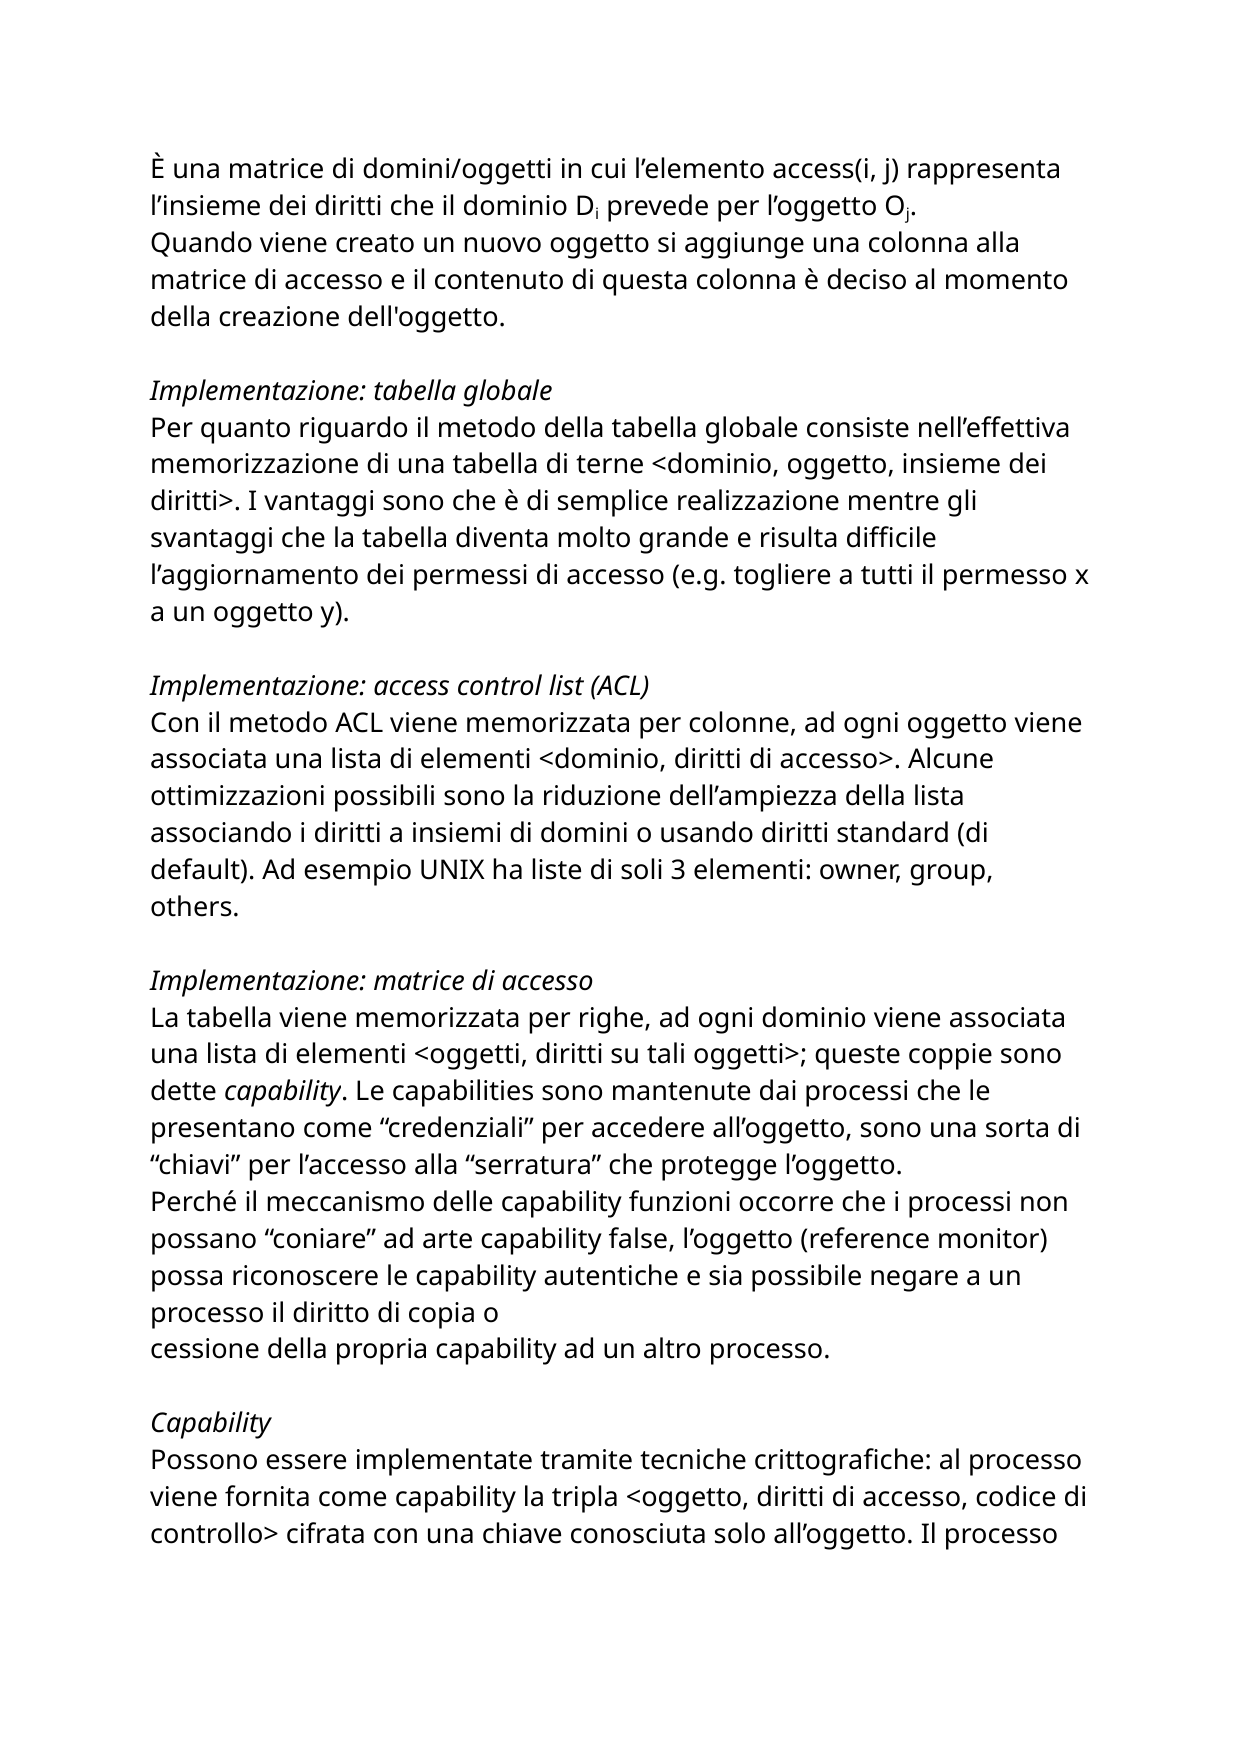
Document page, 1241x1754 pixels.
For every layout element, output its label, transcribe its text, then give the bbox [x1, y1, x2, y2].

text È una matrice di domini/oggetti in cui l’elemento access(i, j) rappresenta l’insieme dei diritti che il dominio Di prevede per l’oggetto Oj. [150, 150, 1090, 224]
text Implementazione: matrice di accesso [150, 961, 1090, 998]
text Con il metodo ACL viene memorizzata per colonne, ad ogni oggetto viene associata una lista di elementi <dominio, diritti di accesso>. Alcune ottimizzazioni possibili sono la riduzione dell’ampiezza della lista associando i diritti a insiemi di domini o usando diritti standard (di default). Ad esempio UNIX ha liste di soli 3 elementi: owner, group, others. [150, 703, 1090, 924]
text Implementazione: tabella globale [150, 371, 1090, 408]
text Implementazione: access control list (ACL) [150, 666, 1090, 703]
text Quando viene creato un nuovo oggetto si aggiunge una colonna alla matrice di accesso e il contenuto di questa colonna è deciso al momento della creazione dell'oggetto. [150, 224, 1090, 334]
text Possono essere implementate tramite tecniche crittografiche: al processo viene fornita come capability la tripla <oggetto, diritti di accesso, codice di controllo> cifrata con una chiave conosciuta solo all’oggetto. Il processo [150, 1441, 1090, 1551]
text Capability [150, 1404, 1090, 1441]
text Perché il meccanismo delle capability funzioni occorre che i processi non possano “coniare” ad arte capability false, l’oggetto (reference monitor) possa riconoscere le capability autentiche e sia possibile negare a un processo il diritto di copia o [150, 1182, 1090, 1330]
text Per quanto riguardo il metodo della tabella globale consiste nell’effettiva memorizzazione di una tabella di terne <dominio, oggetto, insieme dei diritti>. I vantaggi sono che è di semplice realizzazione mentre gli svantaggi che la tabella diventa molto grande e risulta difficile l’aggiornamento dei permessi di accesso (e.g. togliere a tutti il permesso x a un oggetto y). [150, 408, 1090, 629]
text La tabella viene memorizzata per righe, ad ogni dominio viene associata una lista di elementi <oggetti, diritti su tali oggetti>; queste coppie sono dette capability. Le capabilities sono mantenute dai processi che le presentano come “credenziali” per accedere all’oggetto, sono una sorta di “chiavi” per l’accesso alla “serratura” che protegge l’oggetto. [150, 998, 1090, 1182]
text cessione della propria capability ad un altro processo. [150, 1330, 1090, 1367]
